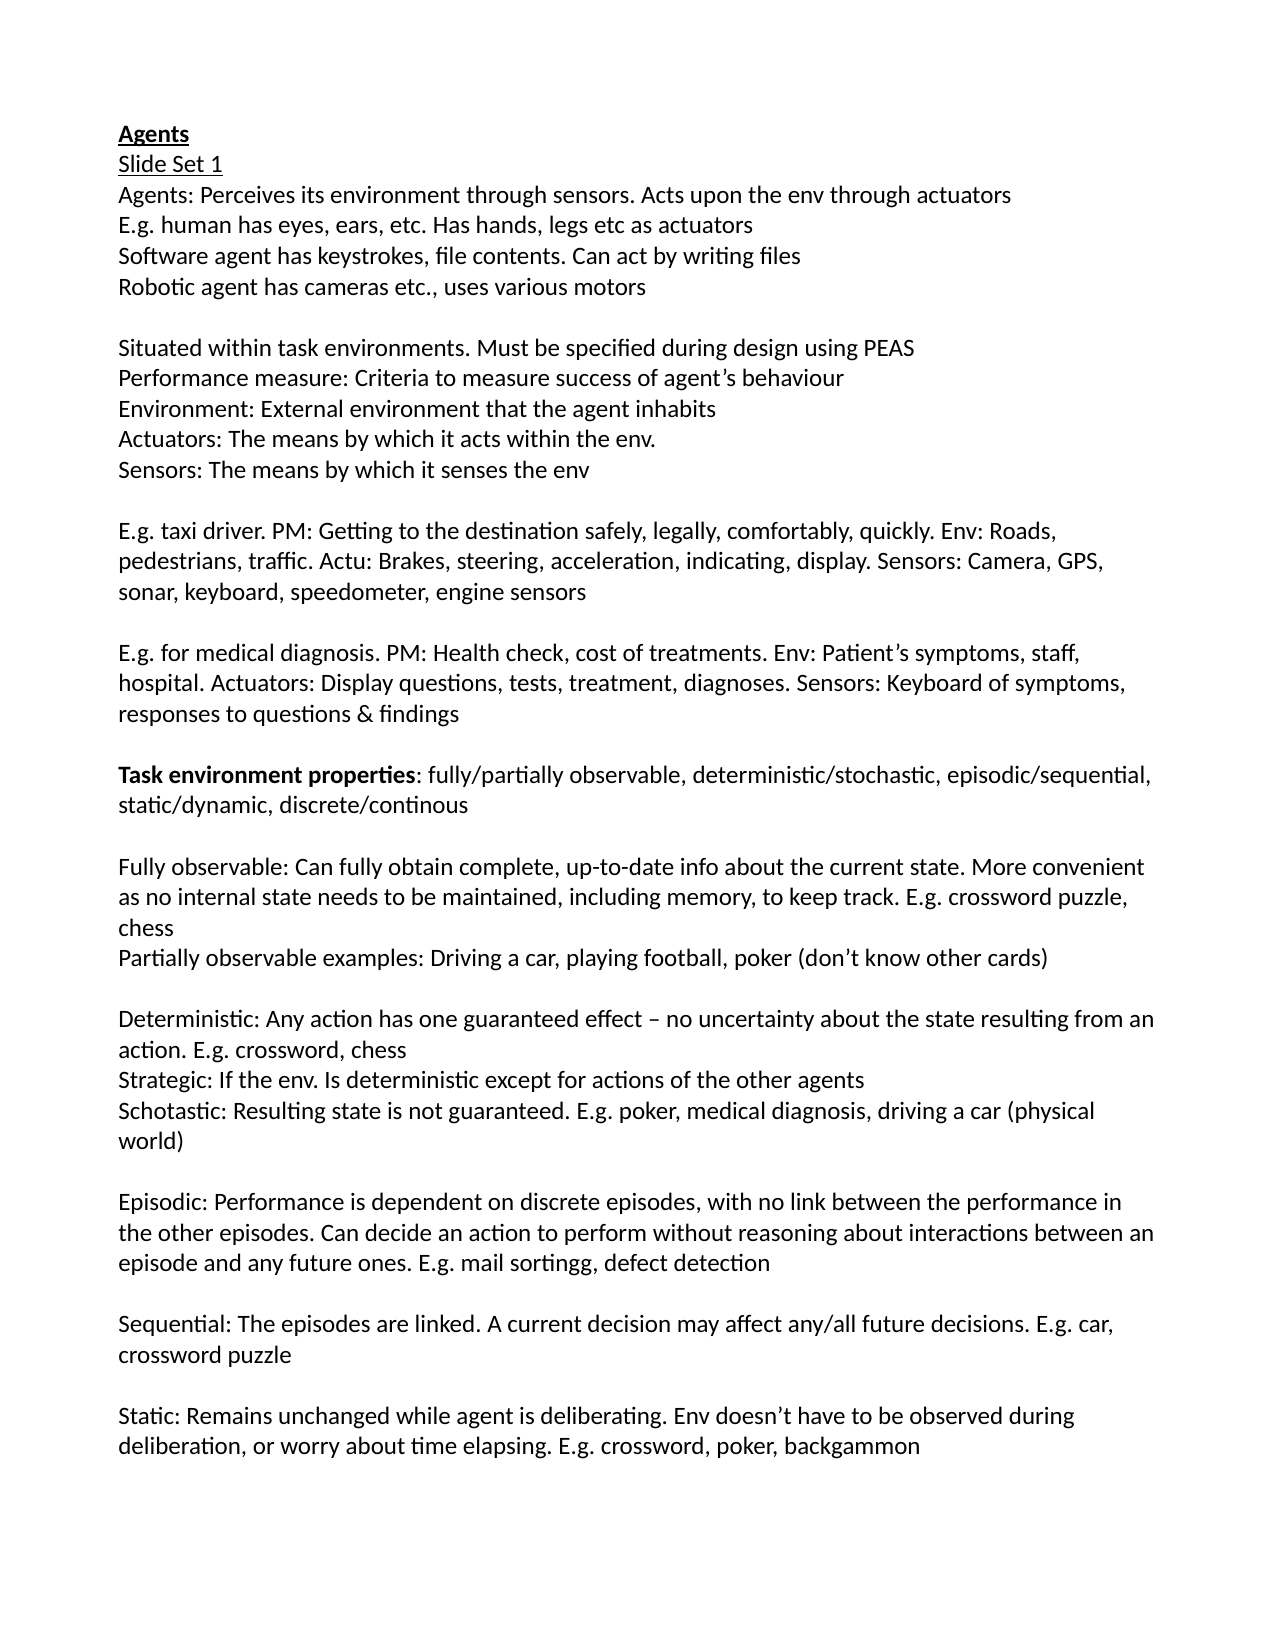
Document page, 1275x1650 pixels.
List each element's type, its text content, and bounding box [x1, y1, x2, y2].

text Sequential: The episodes are linked. A current decision may affect any/all future decisions. E.g. car, crossword puzzle [118, 1308, 1157, 1369]
text Partially observable examples: Driving a car, playing football, poker (don’t know other cards) [118, 942, 1157, 973]
text E.g. for medical diagnosis. PM: Health check, cost of treatments. Env: Patient’s symptoms, staff, hospital. Actuators: Display questions, tests, treatment, diagnoses. Sensors: Keyboard of symptoms, responses to questions & findings [118, 637, 1157, 728]
text Agents [118, 118, 1157, 149]
text Strategic: If the env. Is deterministic except for actions of the other agents [118, 1064, 1157, 1095]
text Sensors: The means by which it senses the env [118, 454, 1157, 484]
text E.g. human has eyes, ears, etc. Has hands, legs etc as actuators [118, 210, 1157, 240]
text Software agent has keystrokes, file contents. Can act by writing files [118, 240, 1157, 271]
text Performance measure: Criteria to measure success of agent’s behaviour [118, 362, 1157, 393]
text Fully observable: Can fully obtain complete, up-to-date info about the current state. More convenient as no internal state needs to be maintained, including memory, to keep track. E.g. crossword puzzle, chess [118, 851, 1157, 942]
text Schotastic: Resulting state is not guaranteed. E.g. poker, medical diagnosis, driving a car (physical world) [118, 1095, 1157, 1156]
text Agents: Perceives its environment through sensors. Acts upon the env through actuators [118, 179, 1157, 210]
text Static: Remains unchanged while agent is deliberating. Env doesn’t have to be observed during deliberation, or worry about time elapsing. E.g. crossword, poker, backgammon [118, 1400, 1157, 1461]
text Deterministic: Any action has one guaranteed effect – no uncertainty about the state resulting from an action. E.g. crossword, chess [118, 1003, 1157, 1064]
text Environment: External environment that the agent inhabits [118, 393, 1157, 423]
text Robotic agent has cameras etc., uses various motors [118, 271, 1157, 301]
text Episodic: Performance is dependent on discrete episodes, with no link between the performance in the other episodes. Can decide an action to perform without reasoning about interactions between an episode and any future ones. E.g. mail sortingg, defect detection [118, 1186, 1157, 1278]
text Task environment properties: fully/partially observable, deterministic/stochastic, episodic/sequential, static/dynamic, discrete/continous [118, 759, 1157, 820]
text Situated within task environments. Must be specified during design using PEAS [118, 332, 1157, 362]
text Actuators: The means by which it acts within the env. [118, 423, 1157, 454]
text E.g. taxi driver. PM: Getting to the destination safely, legally, comfortably, quickly. Env: Roads, pedestrians, traffic. Actu: Brakes, steering, acceleration, indicating, display. Sensors: Camera, GPS, sonar, keyboard, speedometer, engine sensors [118, 515, 1157, 606]
text Slide Set 1 [118, 149, 1157, 179]
